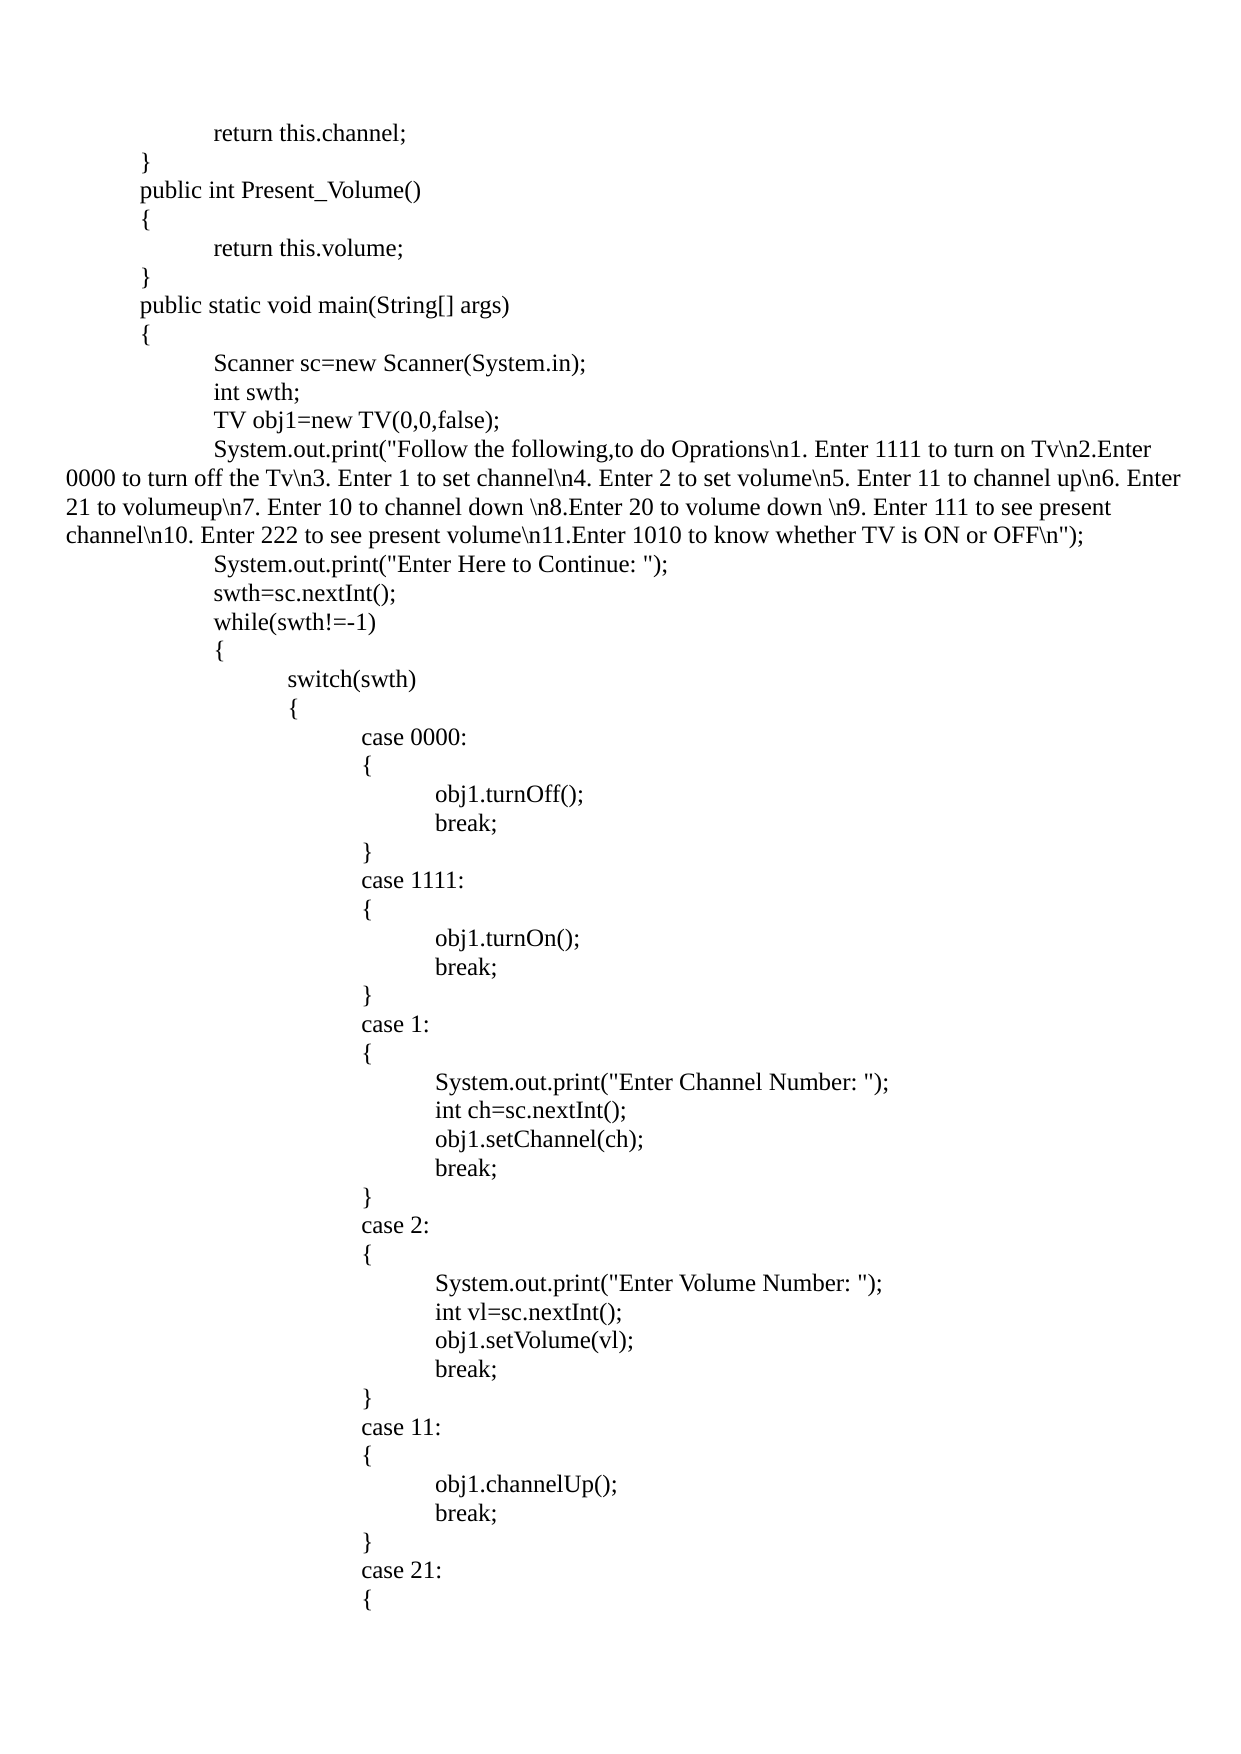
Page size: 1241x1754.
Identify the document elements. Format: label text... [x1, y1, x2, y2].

text int swth; [66, 377, 1194, 406]
text { [66, 1038, 1194, 1067]
text case 1: [66, 1009, 1194, 1038]
text System.out.print("Enter Volume Number: "); [66, 1268, 1194, 1297]
text } [66, 1182, 1194, 1211]
text break; [66, 1354, 1194, 1383]
text case 11: [66, 1412, 1194, 1441]
text case 2: [66, 1211, 1194, 1239]
text } [66, 837, 1194, 866]
text } [66, 147, 1194, 176]
text { [66, 1584, 1194, 1613]
text { [66, 751, 1194, 779]
text obj1.setVolume(vl); [66, 1326, 1194, 1354]
text public static void main(String[] args) [66, 291, 1194, 319]
text System.out.print("Follow the following,to do Oprations\n1. Enter 1111 to turn on Tv\n2.Enter 0000 to turn off the Tv\n3. Enter 1 to set channel\n4. Enter 2 to set volume\n5. Enter 11 to channel up\n6. Enter 21 to volumeup\n7. Enter 10 to channel down \n8.Enter 20 to volume down \n9. Enter 111 to see present channel\n10. Enter 222 to see present volume\n11.Enter 1010 to know whether TV is ON or OFF\n"); [66, 434, 1194, 549]
text { [66, 636, 1194, 664]
text case 21: [66, 1556, 1194, 1584]
text break; [66, 808, 1194, 837]
text TV obj1=new TV(0,0,false); [66, 406, 1194, 434]
text int ch=sc.nextInt(); [66, 1096, 1194, 1124]
text { [66, 319, 1194, 348]
text switch(swth) [66, 664, 1194, 693]
text public int Present_Volume() [66, 176, 1194, 204]
text obj1.channelUp(); [66, 1469, 1194, 1498]
text System.out.print("Enter Here to Continue: "); [66, 549, 1194, 578]
text int vl=sc.nextInt(); [66, 1297, 1194, 1326]
text swth=sc.nextInt(); [66, 578, 1194, 607]
text { [66, 693, 1194, 722]
text obj1.turnOff(); [66, 779, 1194, 808]
text return this.volume; [66, 233, 1194, 262]
text { [66, 894, 1194, 923]
text } [66, 1527, 1194, 1556]
text } [66, 1383, 1194, 1412]
text case 0000: [66, 722, 1194, 751]
text case 1111: [66, 866, 1194, 894]
text while(swth!=-1) [66, 607, 1194, 636]
text Scanner sc=new Scanner(System.in); [66, 348, 1194, 377]
text { [66, 1441, 1194, 1469]
text } [66, 262, 1194, 291]
text obj1.setChannel(ch); [66, 1124, 1194, 1153]
text return this.channel; [66, 118, 1194, 147]
text { [66, 204, 1194, 233]
text break; [66, 1153, 1194, 1182]
text break; [66, 952, 1194, 981]
text System.out.print("Enter Channel Number: "); [66, 1067, 1194, 1096]
text { [66, 1239, 1194, 1268]
text obj1.turnOn(); [66, 923, 1194, 952]
text } [66, 981, 1194, 1009]
text break; [66, 1498, 1194, 1527]
